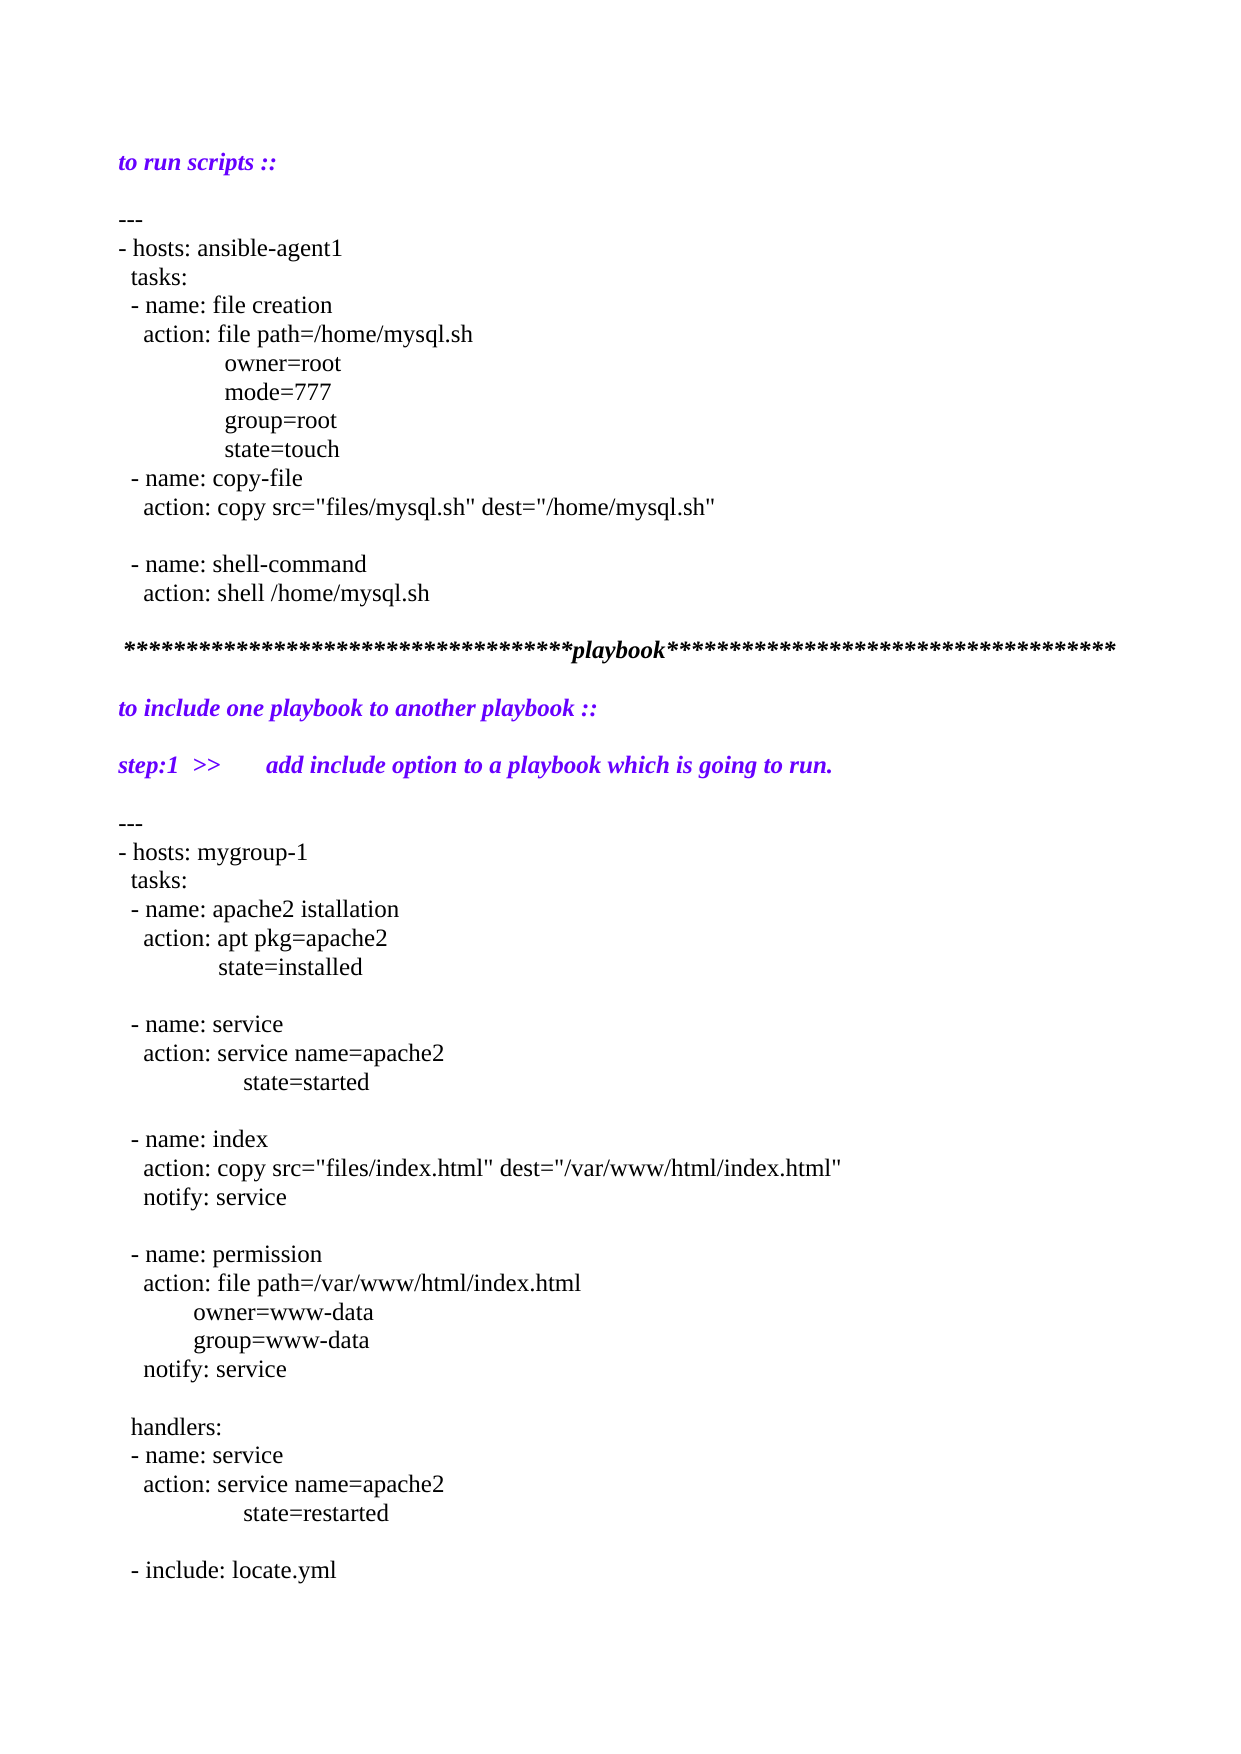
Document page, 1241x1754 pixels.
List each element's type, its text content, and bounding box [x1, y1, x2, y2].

text group=www-data [118, 1326, 1122, 1354]
text step:1 >> add include option to a playbook which is going to run. [118, 751, 1122, 779]
text - hosts: mygroup-1 [118, 837, 1122, 866]
text action: copy src="files/mysql.sh" dest="/home/mysql.sh" [118, 492, 1122, 521]
text ************************************playbook************************************ [118, 636, 1122, 664]
text - name: apache2 istallation [118, 894, 1122, 923]
text - name: index [118, 1124, 1122, 1153]
text action: copy src="files/index.html" dest="/var/www/html/index.html" [118, 1153, 1122, 1182]
text - name: service [118, 1441, 1122, 1469]
text owner=root [118, 348, 1122, 377]
text - name: service [118, 1009, 1122, 1038]
text - name: copy-file [118, 463, 1122, 492]
text group=root [118, 406, 1122, 434]
text --- [118, 808, 1122, 837]
text action: file path=/var/www/html/index.html [118, 1268, 1122, 1297]
text - hosts: ansible-agent1 [118, 233, 1122, 262]
text action: file path=/home/mysql.sh [118, 319, 1122, 348]
text to include one playbook to another playbook :: [118, 693, 1122, 722]
text mode=777 [118, 377, 1122, 406]
text action: shell /home/mysql.sh [118, 578, 1122, 607]
text state=installed [118, 952, 1122, 981]
text to run scripts :: [118, 147, 1122, 176]
text notify: service [118, 1182, 1122, 1211]
text action: service name=apache2 [118, 1469, 1122, 1498]
text - name: permission [118, 1239, 1122, 1268]
text - include: locate.yml [118, 1556, 1122, 1584]
text --- [118, 204, 1122, 233]
text - name: file creation [118, 291, 1122, 319]
text state=started [118, 1067, 1122, 1096]
text state=restarted [118, 1498, 1122, 1527]
text handlers: [118, 1412, 1122, 1441]
text state=touch [118, 434, 1122, 463]
text action: apt pkg=apache2 [118, 923, 1122, 952]
text tasks: [118, 866, 1122, 894]
text tasks: [118, 262, 1122, 291]
text - name: shell-command [118, 549, 1122, 578]
text notify: service [118, 1354, 1122, 1383]
text owner=www-data [118, 1297, 1122, 1326]
text action: service name=apache2 [118, 1038, 1122, 1067]
